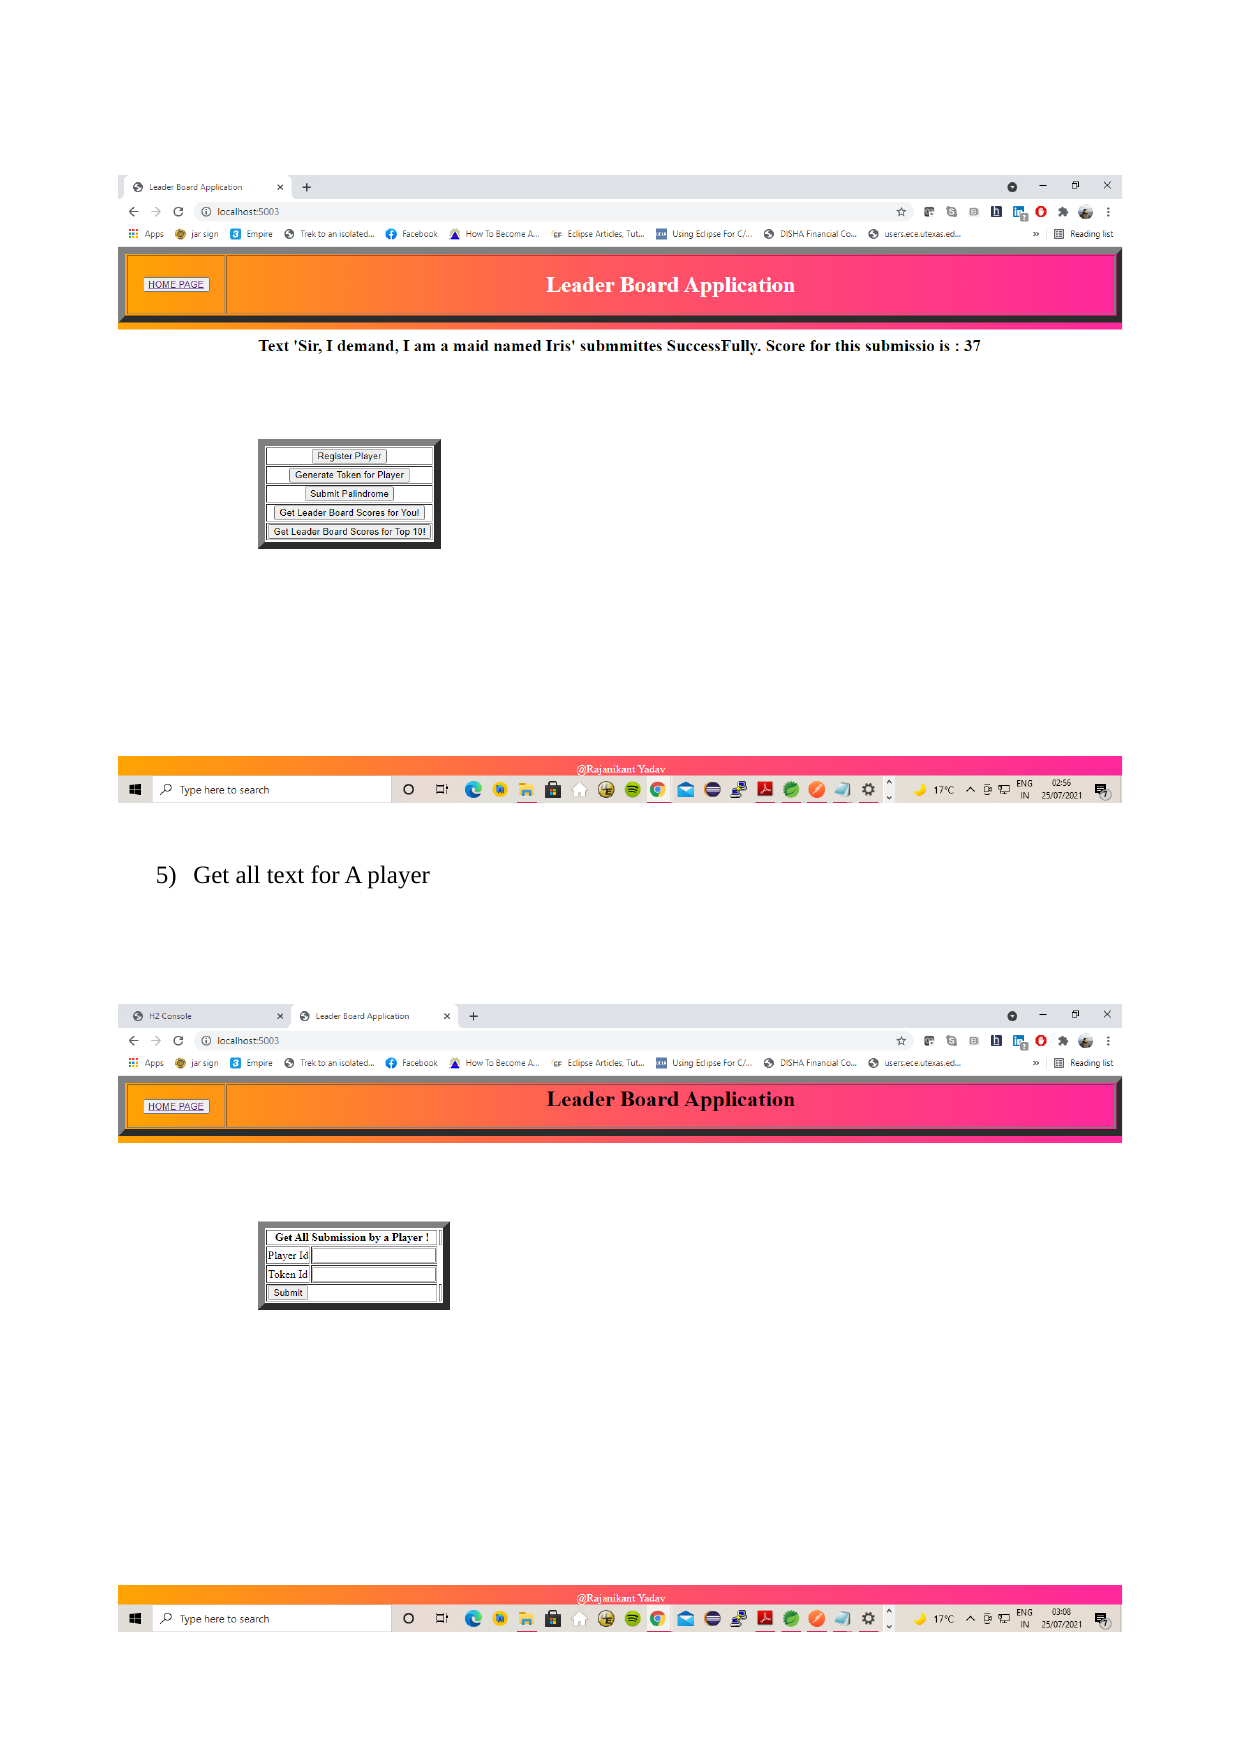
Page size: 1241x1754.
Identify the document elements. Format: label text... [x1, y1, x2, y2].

picture [118, 1004, 1123, 1632]
list Get all text for A player [156, 861, 1122, 889]
picture [118, 175, 1123, 803]
